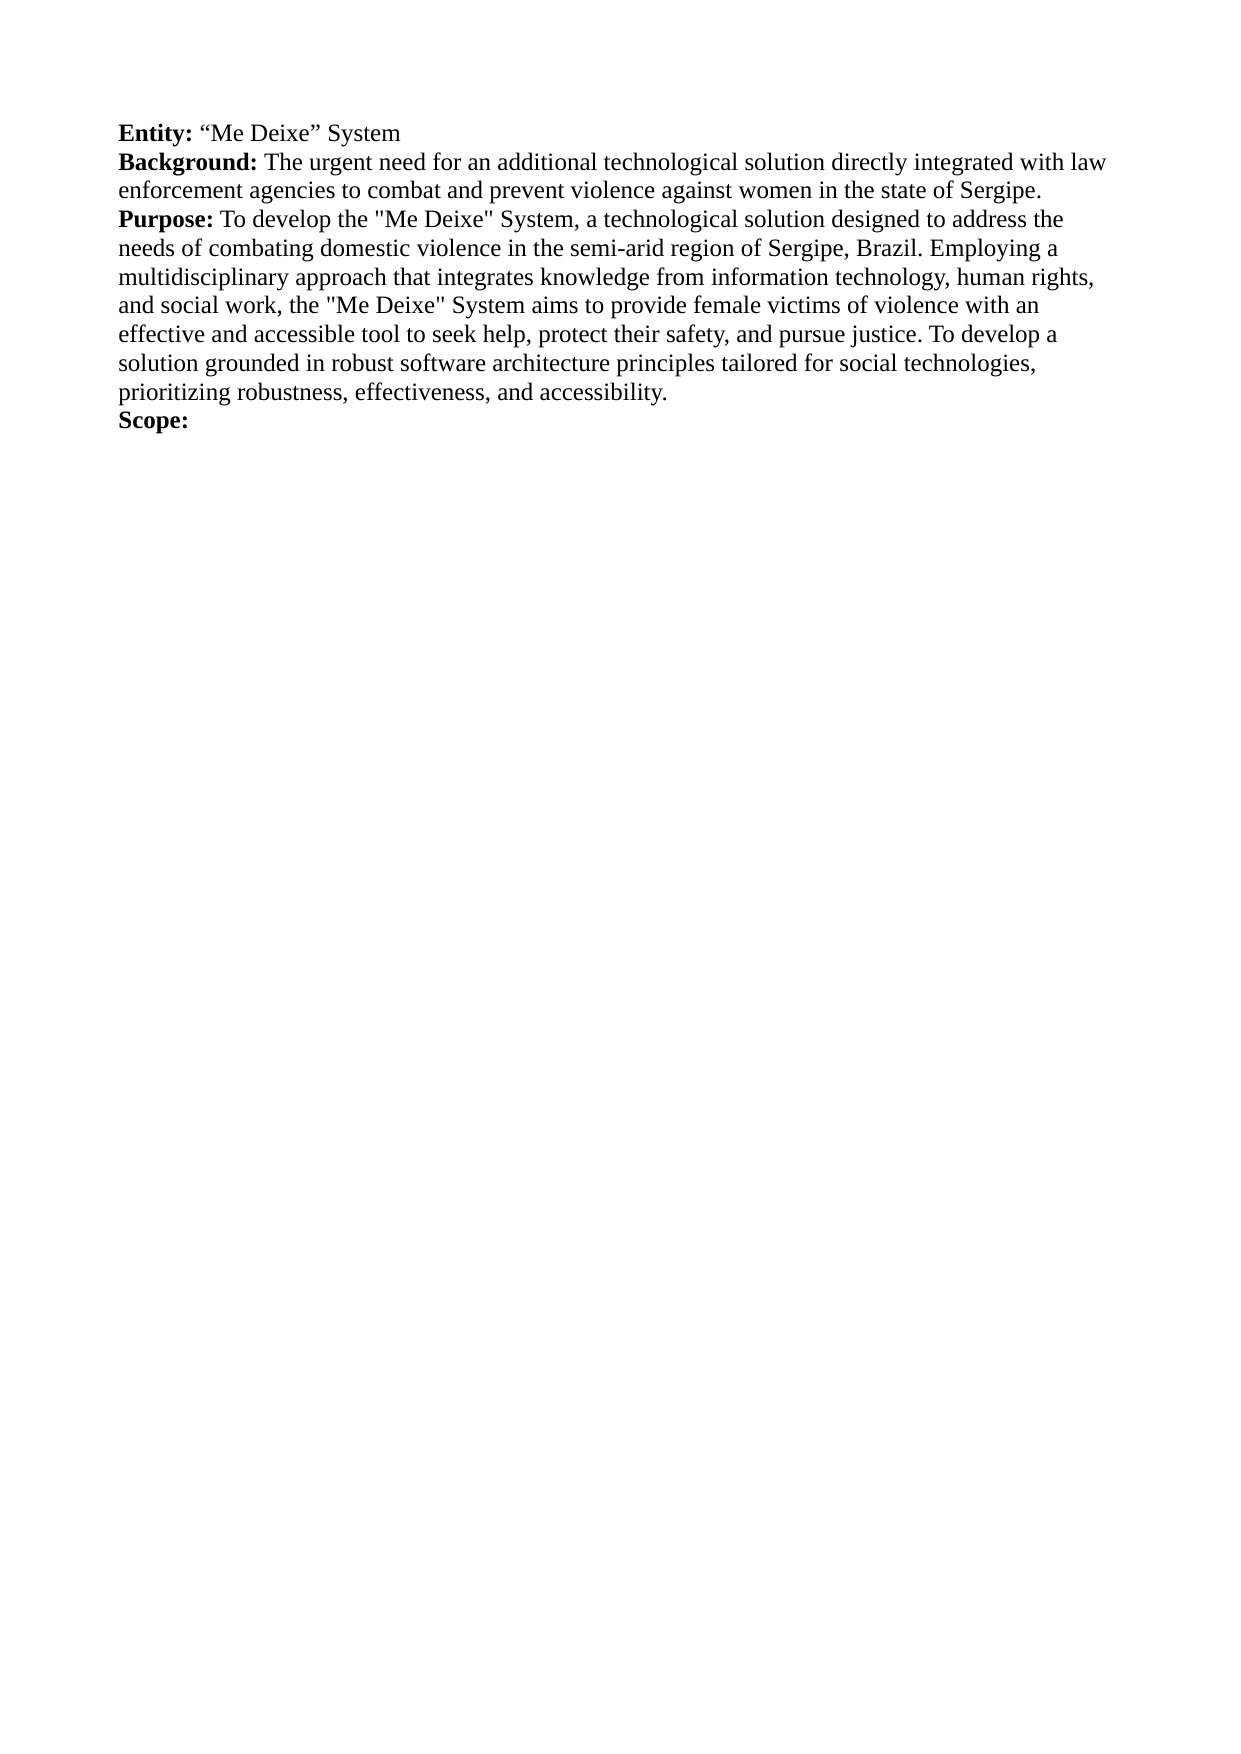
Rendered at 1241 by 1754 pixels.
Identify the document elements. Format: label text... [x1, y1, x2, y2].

text Background: The urgent need for an additional technological solution directly integrated with law enforcement agencies to combat and prevent violence against women in the state of Sergipe. [118, 147, 1122, 204]
text Scope: [118, 406, 1122, 434]
text Entity: “Me Deixe” System [118, 118, 1122, 147]
text Purpose: To develop the "Me Deixe" System, a technological solution designed to address the needs of combating domestic violence in the semi-arid region of Sergipe, Brazil. Employing a multidisciplinary approach that integrates knowledge from information technology, human rights, and social work, the "Me Deixe" System aims to provide female victims of violence with an effective and accessible tool to seek help, protect their safety, and pursue justice. To develop a solution grounded in robust software architecture principles tailored for social technologies, prioritizing robustness, effectiveness, and accessibility. [118, 204, 1122, 406]
